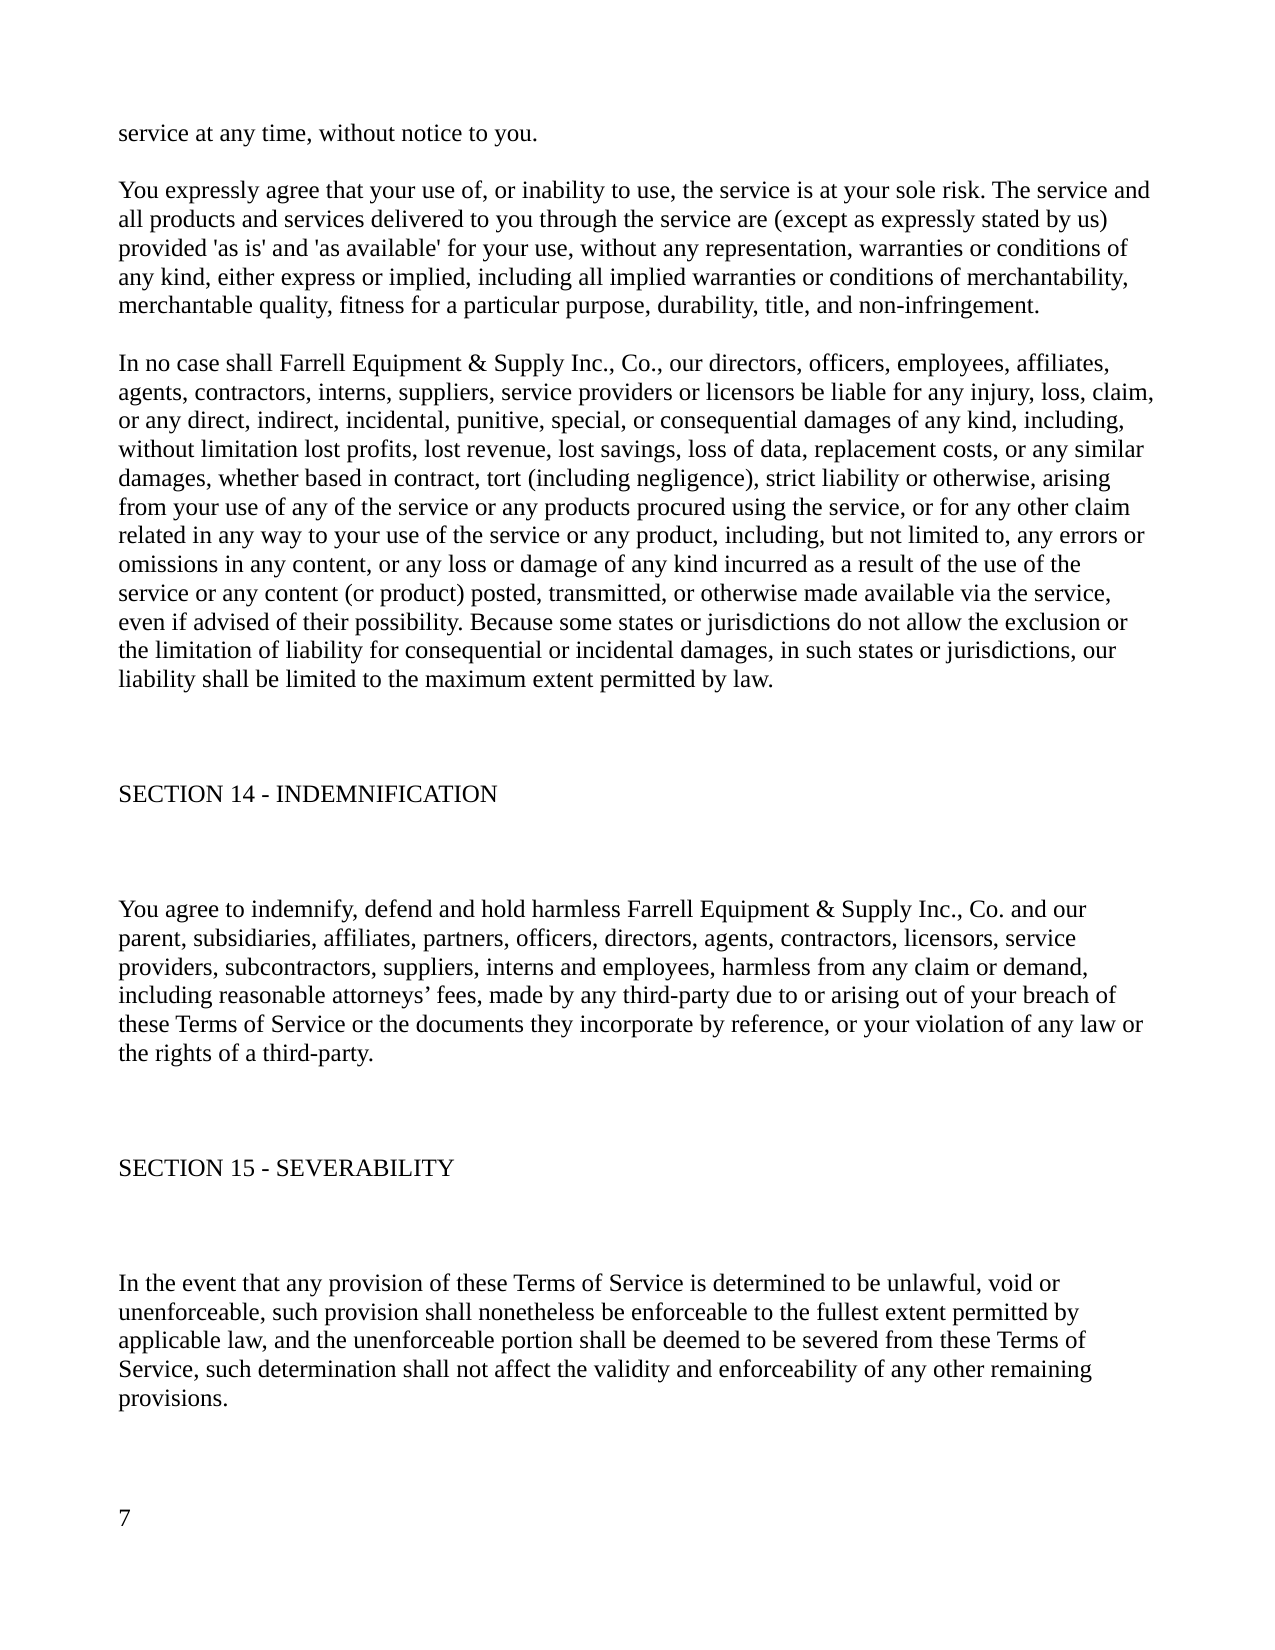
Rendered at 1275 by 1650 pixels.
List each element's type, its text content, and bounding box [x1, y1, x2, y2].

text In the event that any provision of these Terms of Service is determined to be unlawful, void or unenforceable, such provision shall nonetheless be enforceable to the fullest extent permitted by applicable law, and the unenforceable portion shall be deemed to be severed from these Terms of Service, such determination shall not affect the validity and enforceability of any other remaining provisions. [118, 1268, 1157, 1412]
text You expressly agree that your use of, or inability to use, the service is at your sole risk. The service and all products and services delivered to you through the service are (except as expressly stated by us) provided 'as is' and 'as available' for your use, without any representation, warranties or conditions of any kind, either express or implied, including all implied warranties or conditions of merchantability, merchantable quality, fitness for a particular purpose, durability, title, and non-infringement. [118, 176, 1157, 319]
text In no case shall Farrell Equipment & Supply Inc., Co., our directors, officers, employees, affiliates, agents, contractors, interns, suppliers, service providers or licensors be liable for any injury, loss, claim, or any direct, indirect, incidental, punitive, special, or consequential damages of any kind, including, without limitation lost profits, lost revenue, lost savings, loss of data, replacement costs, or any similar damages, whether based in contract, tort (including negligence), strict liability or otherwise, arising from your use of any of the service or any products procured using the service, or for any other claim related in any way to your use of the service or any product, including, but not limited to, any errors or omissions in any content, or any loss or damage of any kind incurred as a result of the use of the service or any content (or product) posted, transmitted, or otherwise made available via the service, even if advised of their possibility. Because some states or jurisdictions do not allow the exclusion or the limitation of liability for consequential or incidental damages, in such states or jurisdictions, our liability shall be limited to the maximum extent permitted by law. [118, 348, 1157, 693]
text SECTION 15 - SEVERABILITY [118, 1153, 1157, 1182]
text You agree to indemnify, defend and hold harmless Farrell Equipment & Supply Inc., Co. and our parent, subsidiaries, affiliates, partners, officers, directors, agents, contractors, licensors, service providers, subcontractors, suppliers, interns and employees, harmless from any claim or demand, including reasonable attorneys’ fees, made by any third-party due to or arising out of your breach of these Terms of Service or the documents they incorporate by reference, or your violation of any law or the rights of a third-party. [118, 894, 1157, 1067]
text service at any time, without notice to you. [118, 118, 1157, 147]
text SECTION 14 - INDEMNIFICATION [118, 779, 1157, 808]
